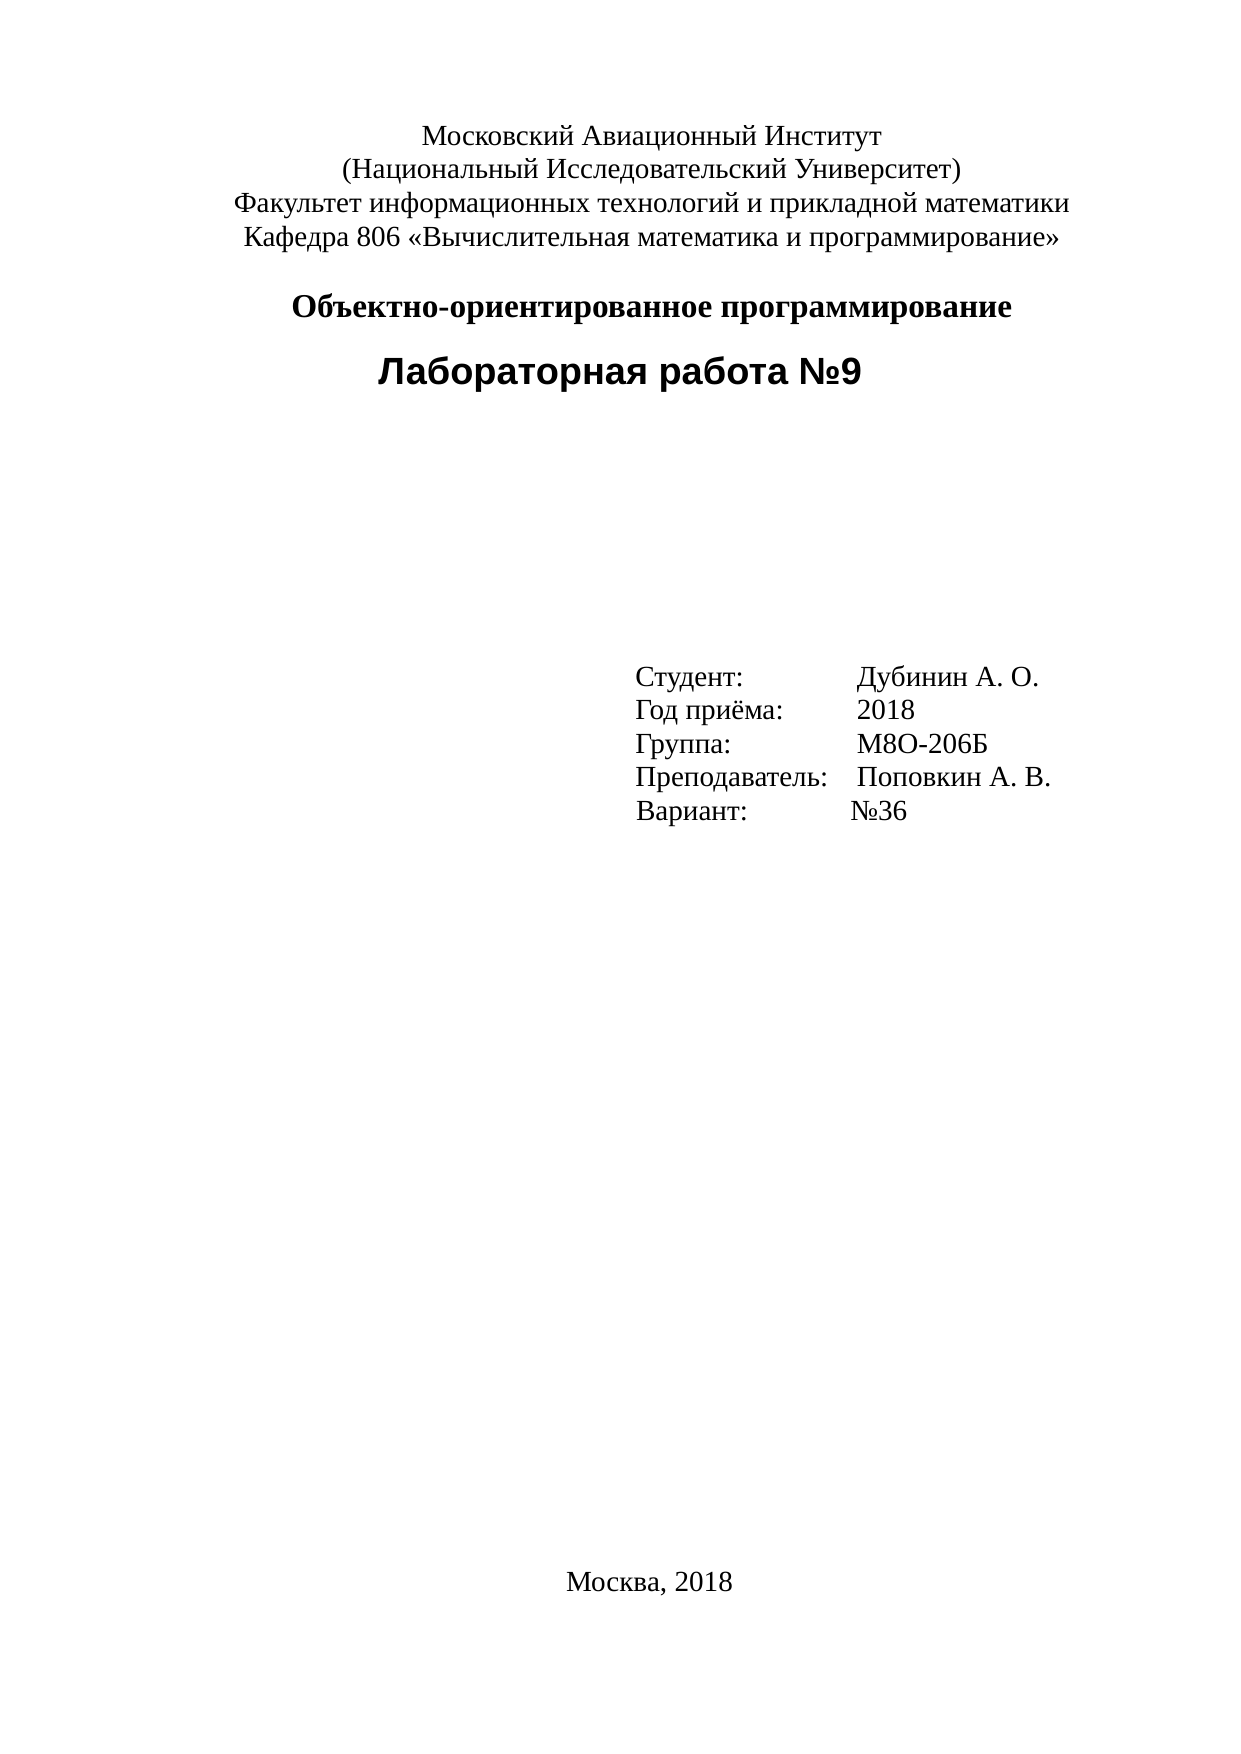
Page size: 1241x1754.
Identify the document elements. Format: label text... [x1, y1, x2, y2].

text Московский Авиационный Институт [118, 118, 1122, 152]
text Факультет информационных технологий и прикладной математики [118, 185, 1122, 219]
subtitle Лабораторная работа №9 [118, 349, 1122, 393]
text Кафедра 806 «Вычислительная математика и программирование» [118, 219, 1122, 252]
text Год приёма: 2018 [118, 692, 1122, 726]
text (Национальный Исследовательский Университет) [118, 152, 1122, 185]
text Преподаватель: Поповкин А. В. [118, 759, 1122, 793]
text Студент: Дубинин А. О. [118, 659, 1122, 692]
text Объектно-ориентированное программирование [118, 286, 1122, 324]
text Вариант: №36 [118, 793, 1122, 827]
text Москва, 2018 [118, 1564, 1122, 1597]
text Группа: М8О-206Б [118, 726, 1122, 759]
